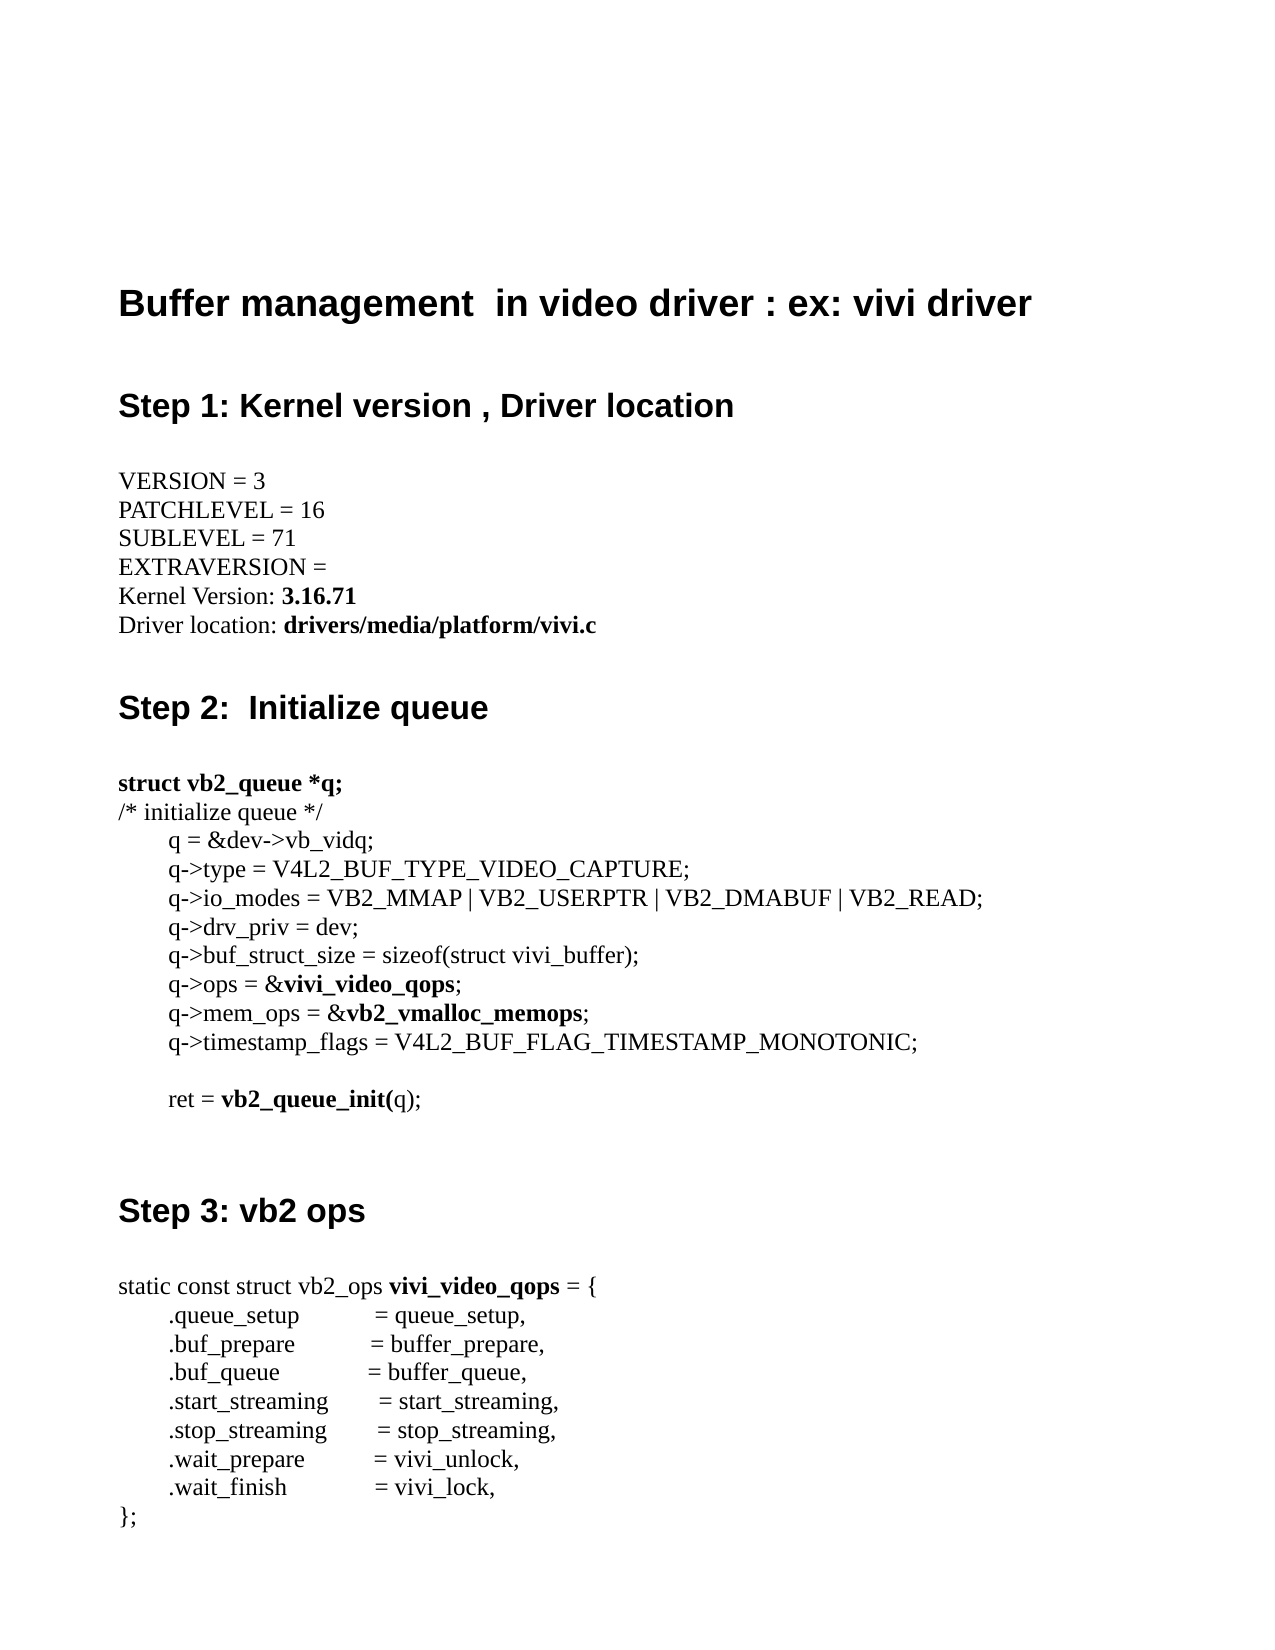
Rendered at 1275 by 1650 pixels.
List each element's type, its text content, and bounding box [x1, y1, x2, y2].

text .stop_streaming = stop_streaming, [118, 1415, 1157, 1444]
text .buf_queue = buffer_queue, [118, 1357, 1157, 1386]
text q->timestamp_flags = V4L2_BUF_FLAG_TIMESTAMP_MONOTONIC; [118, 1027, 1157, 1056]
text ret = vb2_queue_init(q); [118, 1084, 1157, 1113]
text PATCHLEVEL = 16 [118, 495, 1157, 523]
text q->mem_ops = &vb2_vmalloc_memops; [118, 998, 1157, 1027]
text }; [118, 1501, 1157, 1530]
text q->io_modes = VB2_MMAP | VB2_USERPTR | VB2_DMABUF | VB2_READ; [118, 883, 1157, 912]
text SUBLEVEL = 71 [118, 523, 1157, 552]
text EXTRAVERSION = [118, 552, 1157, 581]
text q->ops = &vivi_video_qops; [118, 969, 1157, 998]
text struct vb2_queue *q; [118, 768, 1157, 797]
subtitle Step 3: vb2 ops [118, 1191, 1157, 1230]
text q->type = V4L2_BUF_TYPE_VIDEO_CAPTURE; [118, 854, 1157, 883]
subtitle Step 2: Initialize queue [118, 688, 1157, 727]
text Kernel Version: 3.16.71 [118, 581, 1157, 610]
text .start_streaming = start_streaming, [118, 1386, 1157, 1415]
text /* initialize queue */ [118, 797, 1157, 826]
text q->drv_priv = dev; [118, 912, 1157, 941]
text VERSION = 3 [118, 466, 1157, 495]
text .wait_prepare = vivi_unlock, [118, 1444, 1157, 1472]
text .queue_setup = queue_setup, [118, 1300, 1157, 1329]
subtitle Step 1: Kernel version , Driver location [118, 386, 1157, 425]
text static const struct vb2_ops vivi_video_qops = { [118, 1271, 1157, 1300]
text .wait_finish = vivi_lock, [118, 1472, 1157, 1501]
text Driver location: drivers/media/platform/vivi.c [118, 610, 1157, 638]
text q = &dev->vb_vidq; [118, 826, 1157, 854]
text .buf_prepare = buffer_prepare, [118, 1329, 1157, 1357]
text q->buf_struct_size = sizeof(struct vivi_buffer); [118, 941, 1157, 969]
subtitle Buffer management in video driver : ex: vivi driver [118, 280, 1157, 324]
